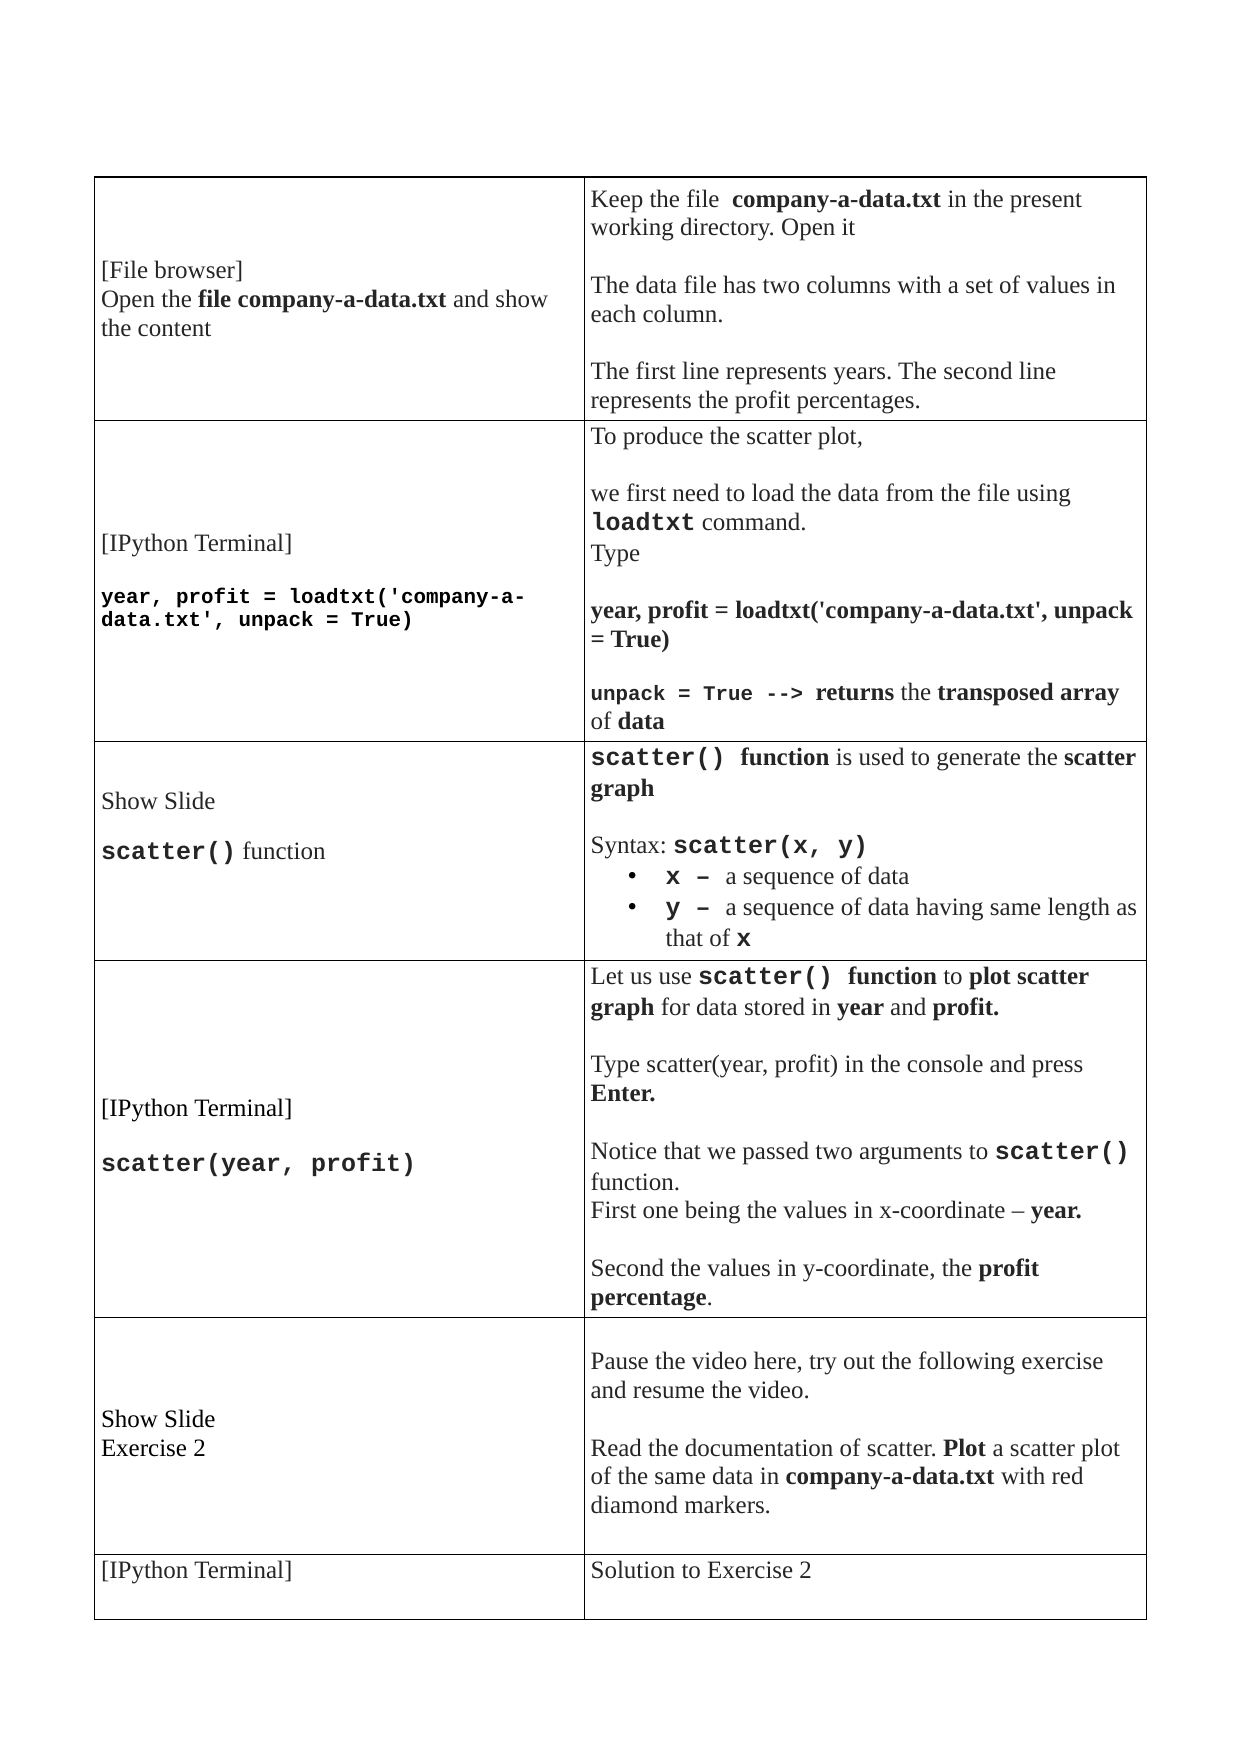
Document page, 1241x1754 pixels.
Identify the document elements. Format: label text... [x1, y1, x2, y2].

table_cell [File browser] Open the file company-a-data.txt and show the content [95, 178, 584, 420]
table_cell Show Slide Exercise 2 [95, 1318, 584, 1554]
table_cell Solution to Exercise 2 [585, 1555, 1146, 1619]
table_cell [IPython Terminal] [95, 1555, 584, 1619]
table_cell To produce the scatter plot, we first need to load the data from the file using loadtxt command. Type year, profit = loadtxt('company-a-data.txt', unpack = True) unpack = True --> returns the transposed array of data [585, 421, 1146, 741]
table_cell Show Slide scatter() function [95, 742, 584, 960]
table_cell Pause the video here, try out the following exercise and resume the video. Read the documentation of scatter. Plot a scatter plot of the same data in company-a-data.txt with red diamond markers. [585, 1318, 1146, 1554]
table_cell [IPython Terminal] scatter(year, profit) [95, 961, 584, 1317]
table_cell Keep the file company-a-data.txt in the present working directory. Open it The data file has two columns with a set of values in each column. The first line represents years. The second line represents the profit percentages. [585, 178, 1146, 420]
table_cell scatter() function is used to generate the scatter graph Syntax: scatter(x, y) x – a sequence of data y – a sequence of data having same length as that of x [585, 742, 1146, 960]
table_cell [IPython Terminal] year, profit = loadtxt('company-a-data.txt', unpack = True) [95, 421, 584, 741]
table_cell Let us use scatter() function to plot scatter graph for data stored in year and profit. Type scatter(year, profit) in the console and press Enter. Notice that we passed two arguments to scatter() function. First one being the values in x-coordinate – year. Second the values in y-coordinate, the profit percentage. [585, 961, 1146, 1317]
